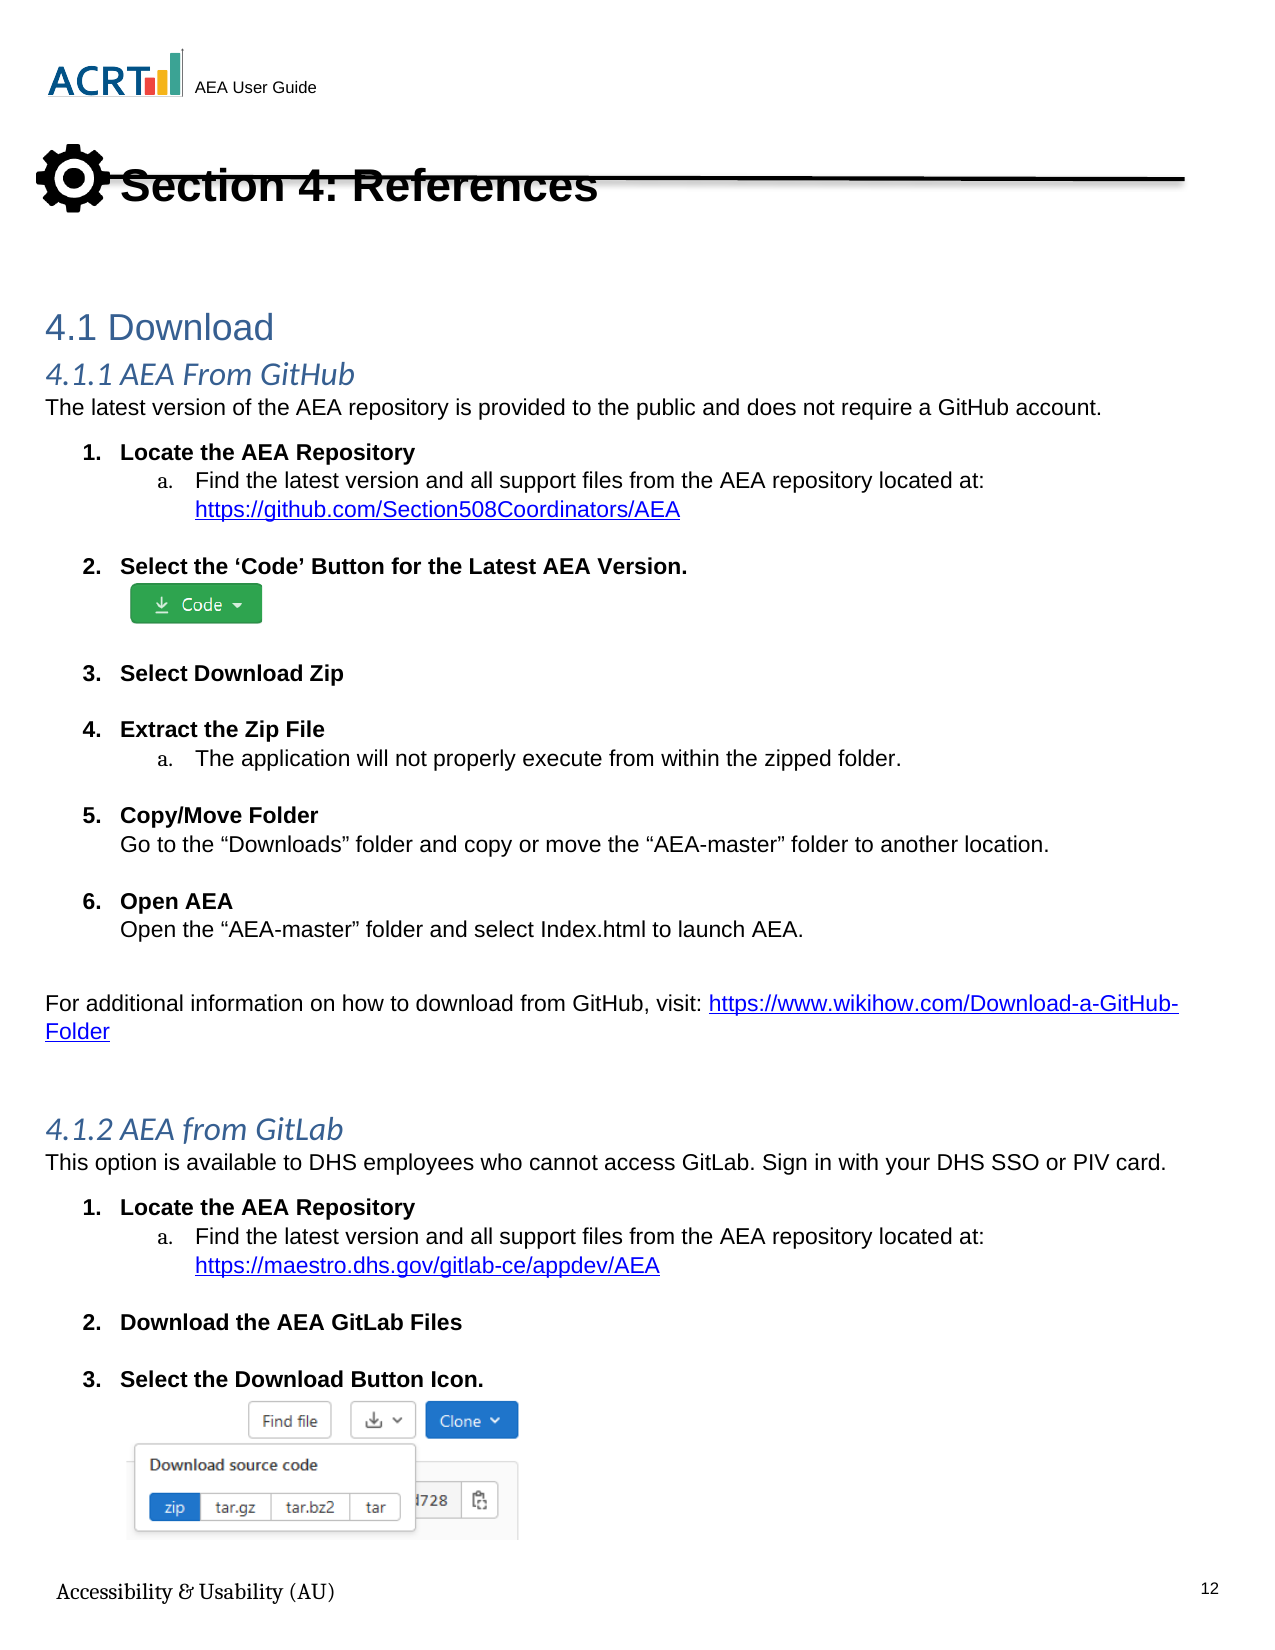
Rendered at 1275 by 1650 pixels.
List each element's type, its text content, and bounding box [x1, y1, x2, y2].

text The latest version of the AEA repository is provided to the public and does not require a GitHub account. [45, 393, 1230, 420]
list Open AEA Open the “AEA-master” folder and select Index.html to launch AEA. [82, 888, 1230, 943]
picture [126, 1394, 542, 1540]
text For additional information on how to download from GitHub, visit: https://www.wikihow.com/Download-a-GitHub-Folder [45, 990, 1230, 1044]
list Select the ‘Code’ Button for the Latest AEA Version. [82, 553, 1230, 629]
subtitle 4.1.1 AEA From GitHub [45, 353, 1230, 393]
list Copy/Move Folder Go to the “Downloads” folder and copy or move the “AEA-master” folder to another location. [82, 802, 1230, 857]
picture [32, 135, 113, 218]
list Find the latest version and all support files from the AEA repository located at: https://github.com/Section508Coordinators/AEA [157, 467, 1230, 551]
subtitle Section 4: References [113, 158, 1230, 211]
picture [126, 581, 263, 624]
list Locate the AEA Repository [82, 1194, 1230, 1221]
list Select Download Zip [82, 659, 1230, 686]
subtitle 4.1.2 AEA from GitLab [45, 1108, 1230, 1149]
list Download the AEA GitLab Files [82, 1309, 1230, 1364]
picture [45, 45, 185, 101]
list The application will not properly execute from within the zipped folder. [157, 745, 1230, 772]
subtitle 4.1 Download [45, 306, 1230, 349]
list Extract the Zip File [82, 716, 1230, 743]
list Locate the AEA Repository [82, 439, 1230, 465]
text This option is available to DHS employees who cannot access GitLab. Sign in with your DHS SSO or PIV card. [45, 1149, 1230, 1176]
list Select the Download Button Icon. [82, 1366, 1230, 1544]
list Find the latest version and all support files from the AEA repository located at: https://maestro.dhs.gov/gitlab-ce/appdev/AEA [157, 1223, 1230, 1307]
